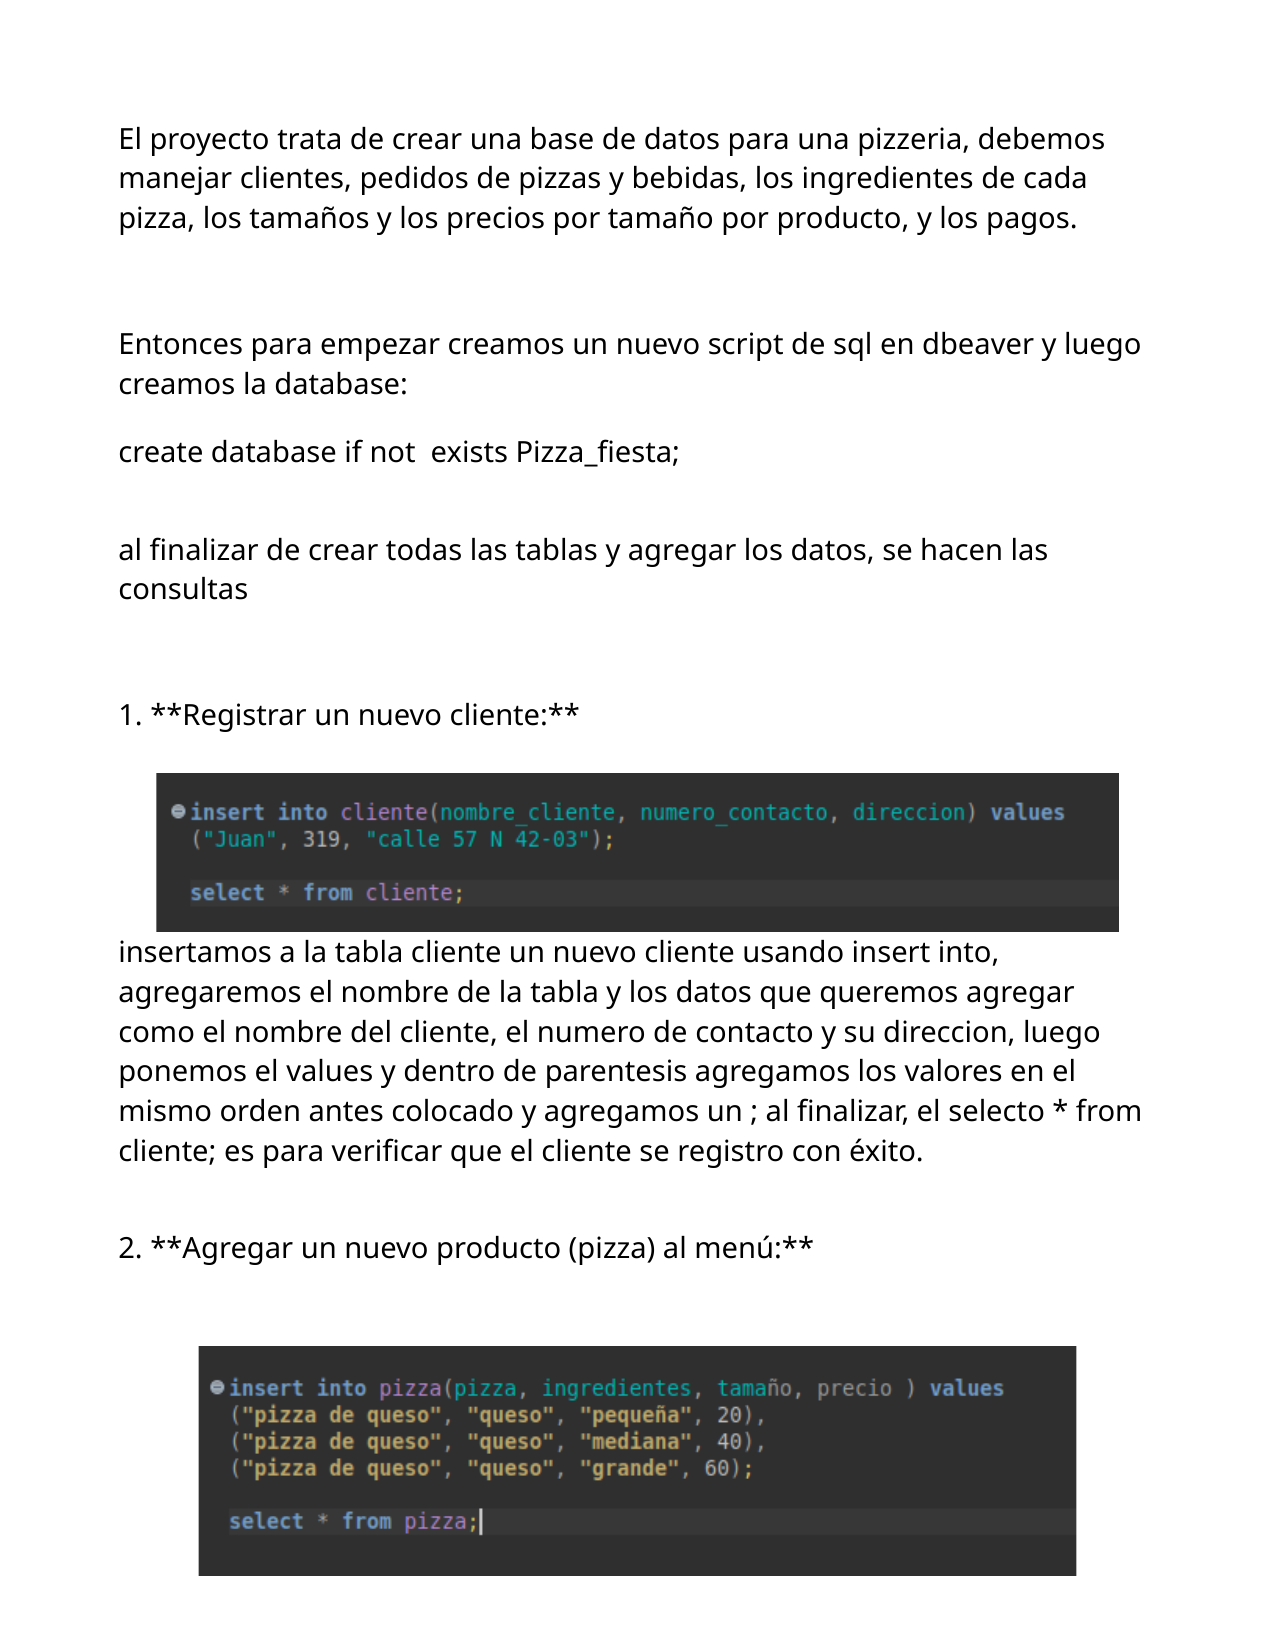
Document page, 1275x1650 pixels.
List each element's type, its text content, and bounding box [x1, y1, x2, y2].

text 1. **Registrar un nuevo cliente:** [118, 694, 1157, 734]
picture [156, 773, 1119, 932]
text create database if not exists Pizza_fiesta; [118, 432, 1157, 471]
text 2. **Agregar un nuevo producto (pizza) al menú:** [118, 1227, 1157, 1267]
picture [198, 1346, 1077, 1576]
text El proyecto trata de crear una base de datos para una pizzeria, debemos manejar clientes, pedidos de pizzas y bebidas, los ingredientes de cada pizza, los tamaños y los precios por tamaño por producto, y los pagos. [118, 118, 1157, 237]
text insertamos a la tabla cliente un nuevo cliente usando insert into, agregaremos el nombre de la tabla y los datos que queremos agregar como el nombre del cliente, el numero de contacto y su direccion, luego ponemos el values y dentro de parentesis agregamos los valores en el mismo orden antes colocado y agregamos un ; al finalizar, el selecto * from cliente; es para verificar que el cliente se registro con éxito. [118, 831, 1157, 1170]
text al finalizar de crear todas las tablas y agregar los datos, se hacen las consultas [118, 529, 1157, 608]
text Entonces para empezar creamos un nuevo script de sql en dbeaver y luego creamos la database: [118, 323, 1157, 403]
